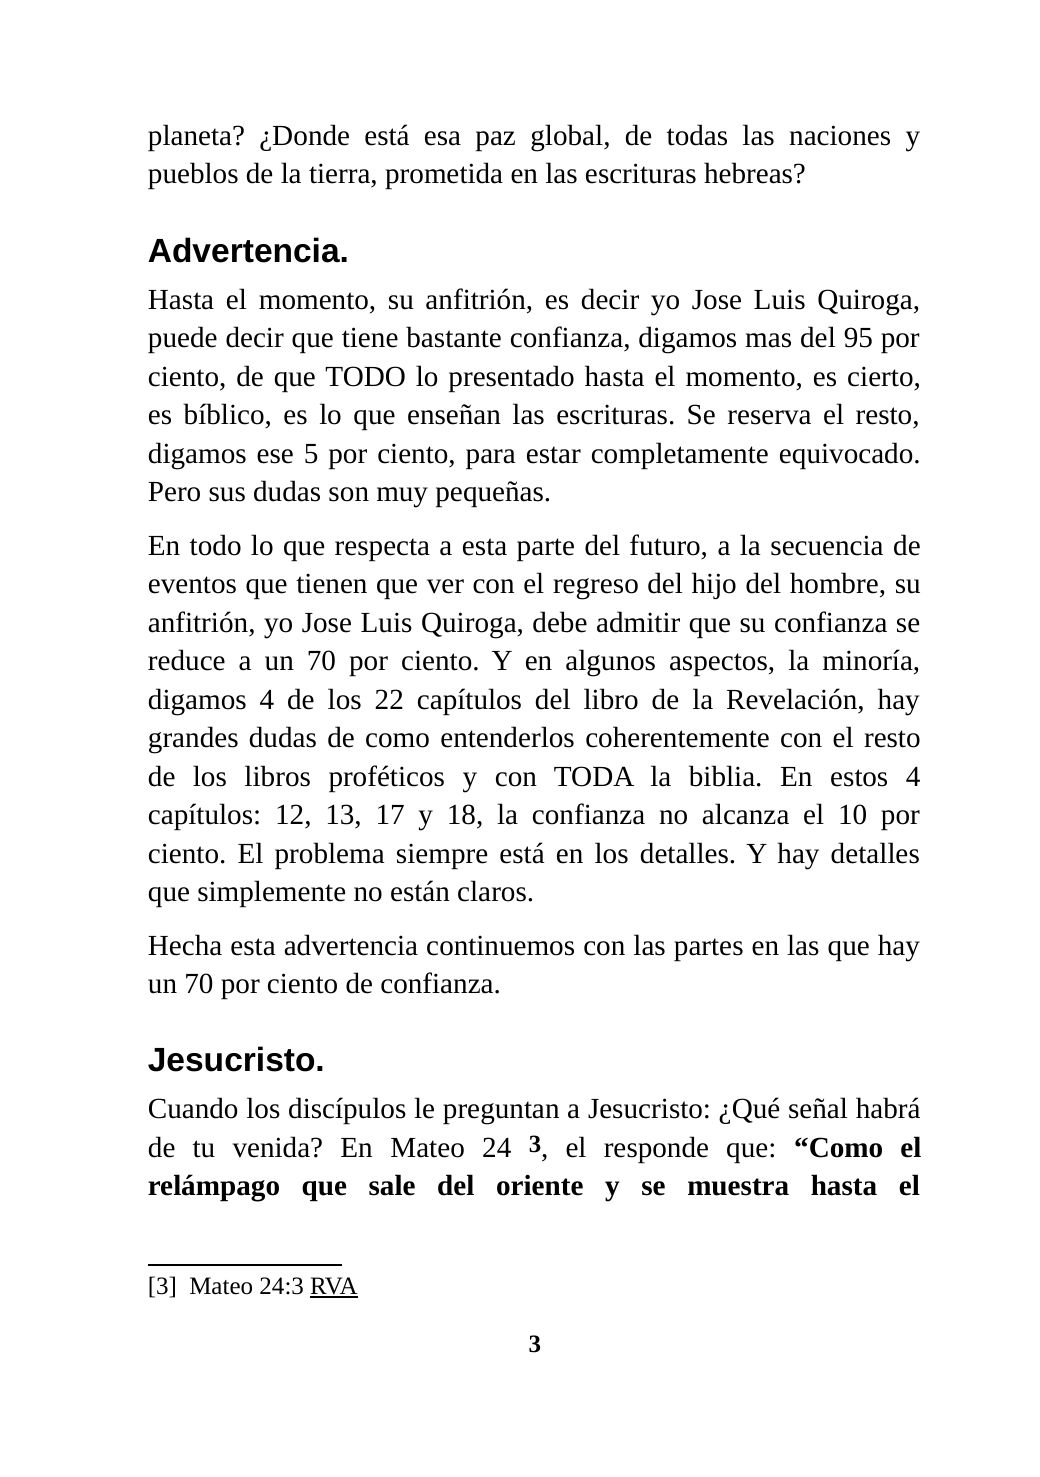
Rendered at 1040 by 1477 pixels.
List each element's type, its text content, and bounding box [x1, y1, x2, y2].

text planeta? ¿Donde está esa paz global, de todas las naciones y pueblos de la tierra, prometida en las escrituras hebreas? [148, 118, 921, 190]
text En todo lo que respecta a esta parte del futuro, a la secuencia de eventos que tienen que ver con el regreso del hijo del hombre, su anfitrión, yo Jose Luis Quiroga, debe admitir que su confianza se reduce a un 70 por ciento. Y en algunos aspectos, la minoría, digamos 4 de los 22 capítulos del libro de la Revelación, hay grandes dudas de como entenderlos coherentemente con el resto de los libros proféticos y con TODA la biblia. En estos 4 capítulos: 12, 13, 17 y 18, la confianza no alcanza el 10 por ciento. El problema siempre está en los detalles. Y hay detalles que simplemente no están claros. [148, 528, 921, 908]
text Cuando los discípulos le preguntan a Jesucristo: ¿Qué señal habrá de tu venida? En Mateo 24 , el responde que: “Como el relámpago que sale del oriente y se muestra hasta el [148, 1091, 921, 1202]
text Hasta el momento, su anfitrión, es decir yo Jose Luis Quiroga, puede decir que tiene bastante confianza, digamos mas del 95 por ciento, de que TODO lo presentado hasta el momento, es cierto, es bíblico, es lo que enseñan las escrituras. Se reserva el resto, digamos ese 5 por ciento, para estar completamente equivocado. Pero sus dudas son muy pequeñas. [148, 282, 921, 508]
subtitle Advertencia. [148, 231, 921, 269]
subtitle Jesucristo. [148, 1040, 921, 1079]
text Mateo 24:3 RVA [148, 1271, 921, 1300]
text Hecha esta advertencia continuemos con las partes en las que hay un 70 por ciento de confianza. [148, 928, 921, 1000]
